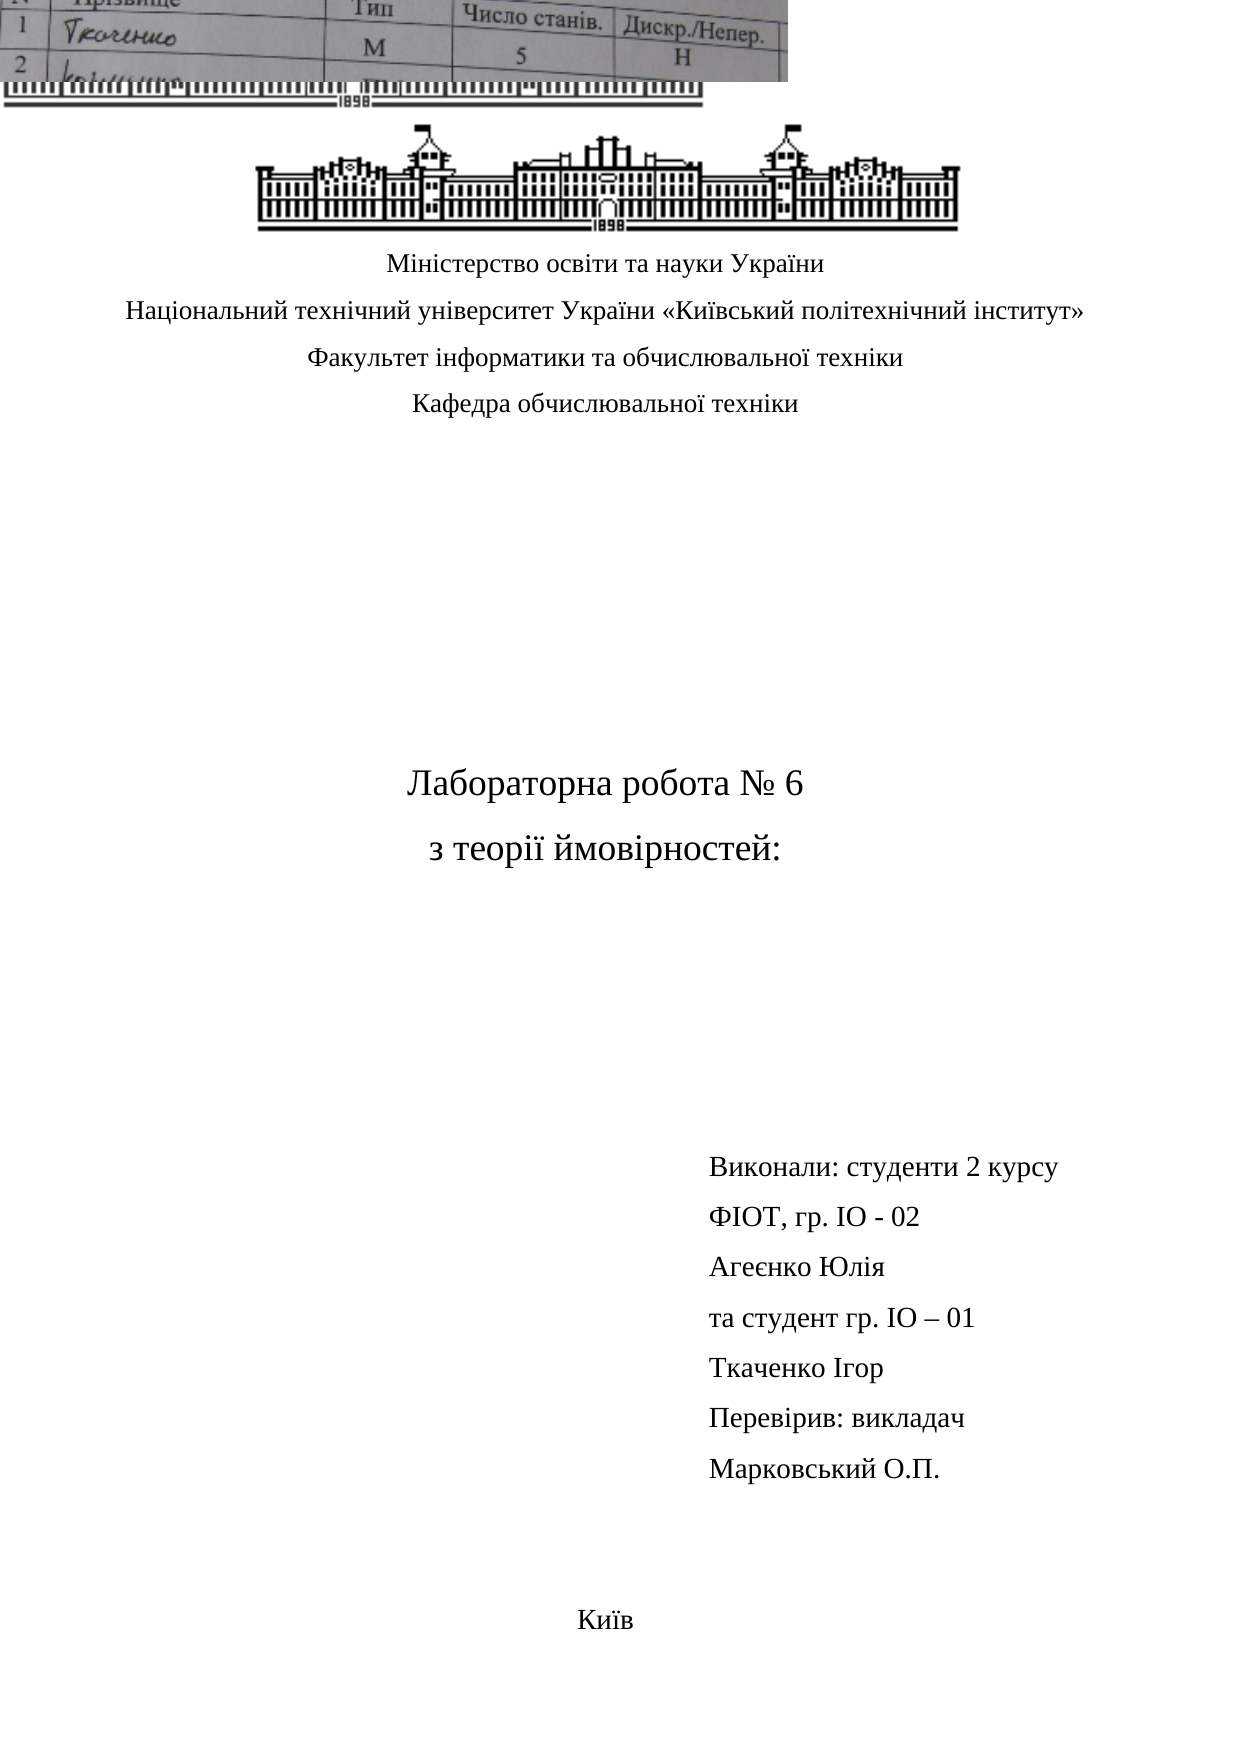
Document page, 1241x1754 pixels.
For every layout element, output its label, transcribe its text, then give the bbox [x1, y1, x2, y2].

text Київ [59, 1602, 1152, 1635]
text Перевірив: викладач [59, 1401, 1152, 1434]
text Факультет інформатики та обчислювальної техніки [59, 341, 1152, 372]
text Ткаченко Ігор [59, 1350, 1152, 1384]
text з теорії ймовірностей: [59, 826, 1152, 869]
text Міністерство освіти та науки України [59, 247, 1152, 279]
text Національний технічний університет України «Київський політехнічний інститут» [59, 294, 1152, 325]
text та студент гр. ІО – 01 [59, 1300, 1152, 1333]
picture [0, 0, 788, 82]
text Агеєнко Юлія [59, 1249, 1152, 1283]
text ФІОТ, гр. ІО - 02 [59, 1199, 1152, 1233]
text Виконали: студенти 2 курсу [59, 1149, 1152, 1182]
picture [254, 123, 963, 234]
text Кафедра обчислювальної техніки [59, 387, 1152, 419]
text Лабораторна робота № 6 [59, 761, 1152, 804]
text Марковський О.П. [59, 1451, 1152, 1484]
